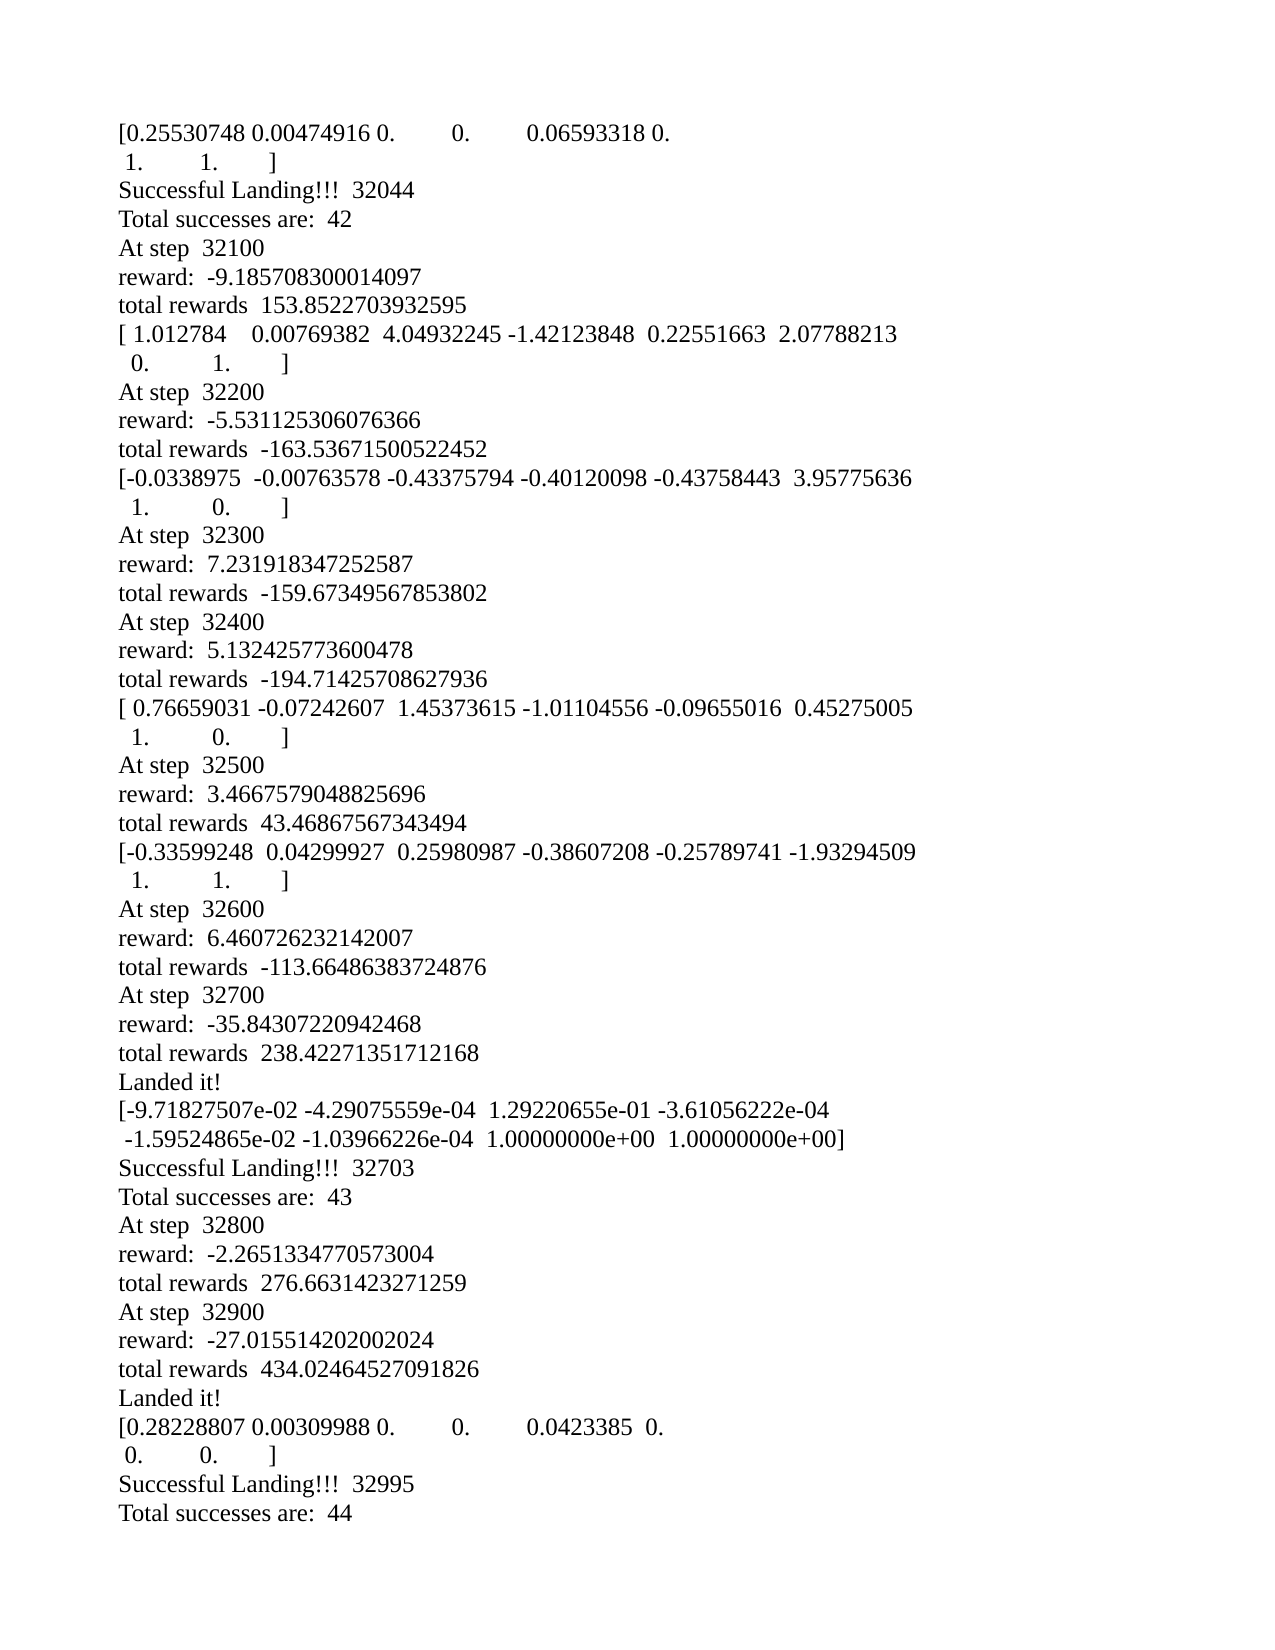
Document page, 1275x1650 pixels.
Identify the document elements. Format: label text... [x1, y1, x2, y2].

text 1. 0. ] [118, 492, 1157, 521]
text reward: 5.132425773600478 [118, 636, 1157, 664]
text At step 32200 [118, 377, 1157, 406]
text [ 0.76659031 -0.07242607 1.45373615 -1.01104556 -0.09655016 0.45275005 [118, 693, 1157, 722]
text reward: 3.4667579048825696 [118, 779, 1157, 808]
text total rewards 276.6631423271259 [118, 1268, 1157, 1297]
text At step 32500 [118, 751, 1157, 779]
text reward: -9.185708300014097 [118, 262, 1157, 291]
text reward: -27.015514202002024 [118, 1326, 1157, 1354]
text Landed it! [118, 1067, 1157, 1096]
text Successful Landing!!! 32995 [118, 1469, 1157, 1498]
text reward: 6.460726232142007 [118, 923, 1157, 952]
text [-0.0338975 -0.00763578 -0.43375794 -0.40120098 -0.43758443 3.95775636 [118, 463, 1157, 492]
text -1.59524865e-02 -1.03966226e-04 1.00000000e+00 1.00000000e+00] [118, 1124, 1157, 1153]
text 0. 1. ] [118, 348, 1157, 377]
text total rewards -159.67349567853802 [118, 578, 1157, 607]
text Successful Landing!!! 32044 [118, 176, 1157, 204]
text [-9.71827507e-02 -4.29075559e-04 1.29220655e-01 -3.61056222e-04 [118, 1096, 1157, 1124]
text At step 32700 [118, 981, 1157, 1009]
text total rewards -163.53671500522452 [118, 434, 1157, 463]
text Total successes are: 43 [118, 1182, 1157, 1211]
text total rewards 434.02464527091826 [118, 1354, 1157, 1383]
text [0.25530748 0.00474916 0. 0. 0.06593318 0. [118, 118, 1157, 147]
text At step 32900 [118, 1297, 1157, 1326]
text total rewards 153.8522703932595 [118, 291, 1157, 319]
text 1. 0. ] [118, 722, 1157, 751]
text Landed it! [118, 1383, 1157, 1412]
text total rewards 43.46867567343494 [118, 808, 1157, 837]
text total rewards -113.66486383724876 [118, 952, 1157, 981]
text [-0.33599248 0.04299927 0.25980987 -0.38607208 -0.25789741 -1.93294509 [118, 837, 1157, 866]
text reward: -2.2651334770573004 [118, 1239, 1157, 1268]
text 0. 0. ] [118, 1441, 1157, 1469]
text 1. 1. ] [118, 147, 1157, 176]
text reward: -35.84307220942468 [118, 1009, 1157, 1038]
text reward: -5.531125306076366 [118, 406, 1157, 434]
text At step 32600 [118, 894, 1157, 923]
text total rewards 238.42271351712168 [118, 1038, 1157, 1067]
text reward: 7.231918347252587 [118, 549, 1157, 578]
text At step 32300 [118, 521, 1157, 549]
text At step 32800 [118, 1211, 1157, 1239]
text At step 32400 [118, 607, 1157, 636]
text [0.28228807 0.00309988 0. 0. 0.0423385 0. [118, 1412, 1157, 1441]
text 1. 1. ] [118, 866, 1157, 894]
text total rewards -194.71425708627936 [118, 664, 1157, 693]
text At step 32100 [118, 233, 1157, 262]
text [ 1.012784 0.00769382 4.04932245 -1.42123848 0.22551663 2.07788213 [118, 319, 1157, 348]
text Total successes are: 44 [118, 1498, 1157, 1527]
text Successful Landing!!! 32703 [118, 1153, 1157, 1182]
text Total successes are: 42 [118, 204, 1157, 233]
